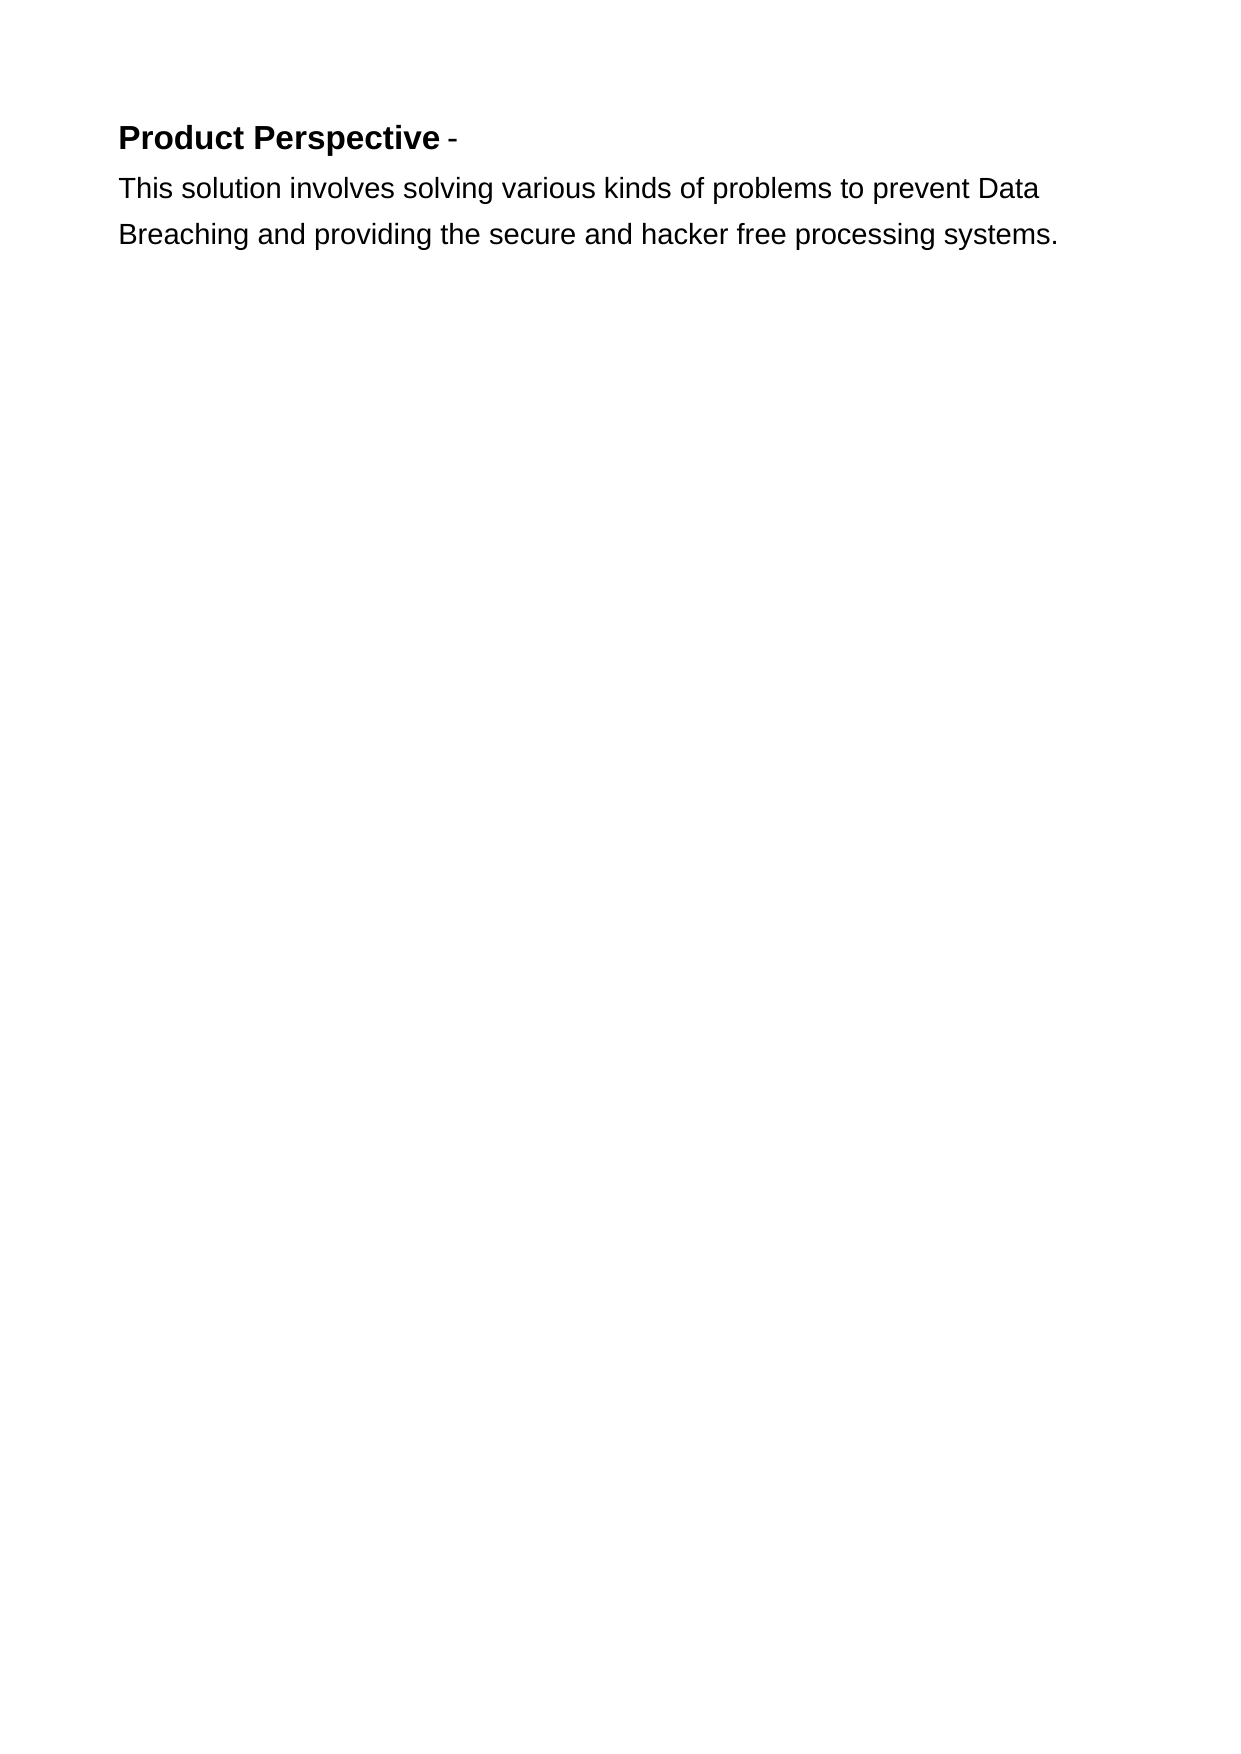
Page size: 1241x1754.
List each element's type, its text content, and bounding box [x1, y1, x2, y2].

text Product Perspective - [118, 118, 1122, 157]
text This solution involves solving various kinds of problems to prevent Data Breaching and providing the secure and hacker free processing systems. [118, 171, 1122, 251]
